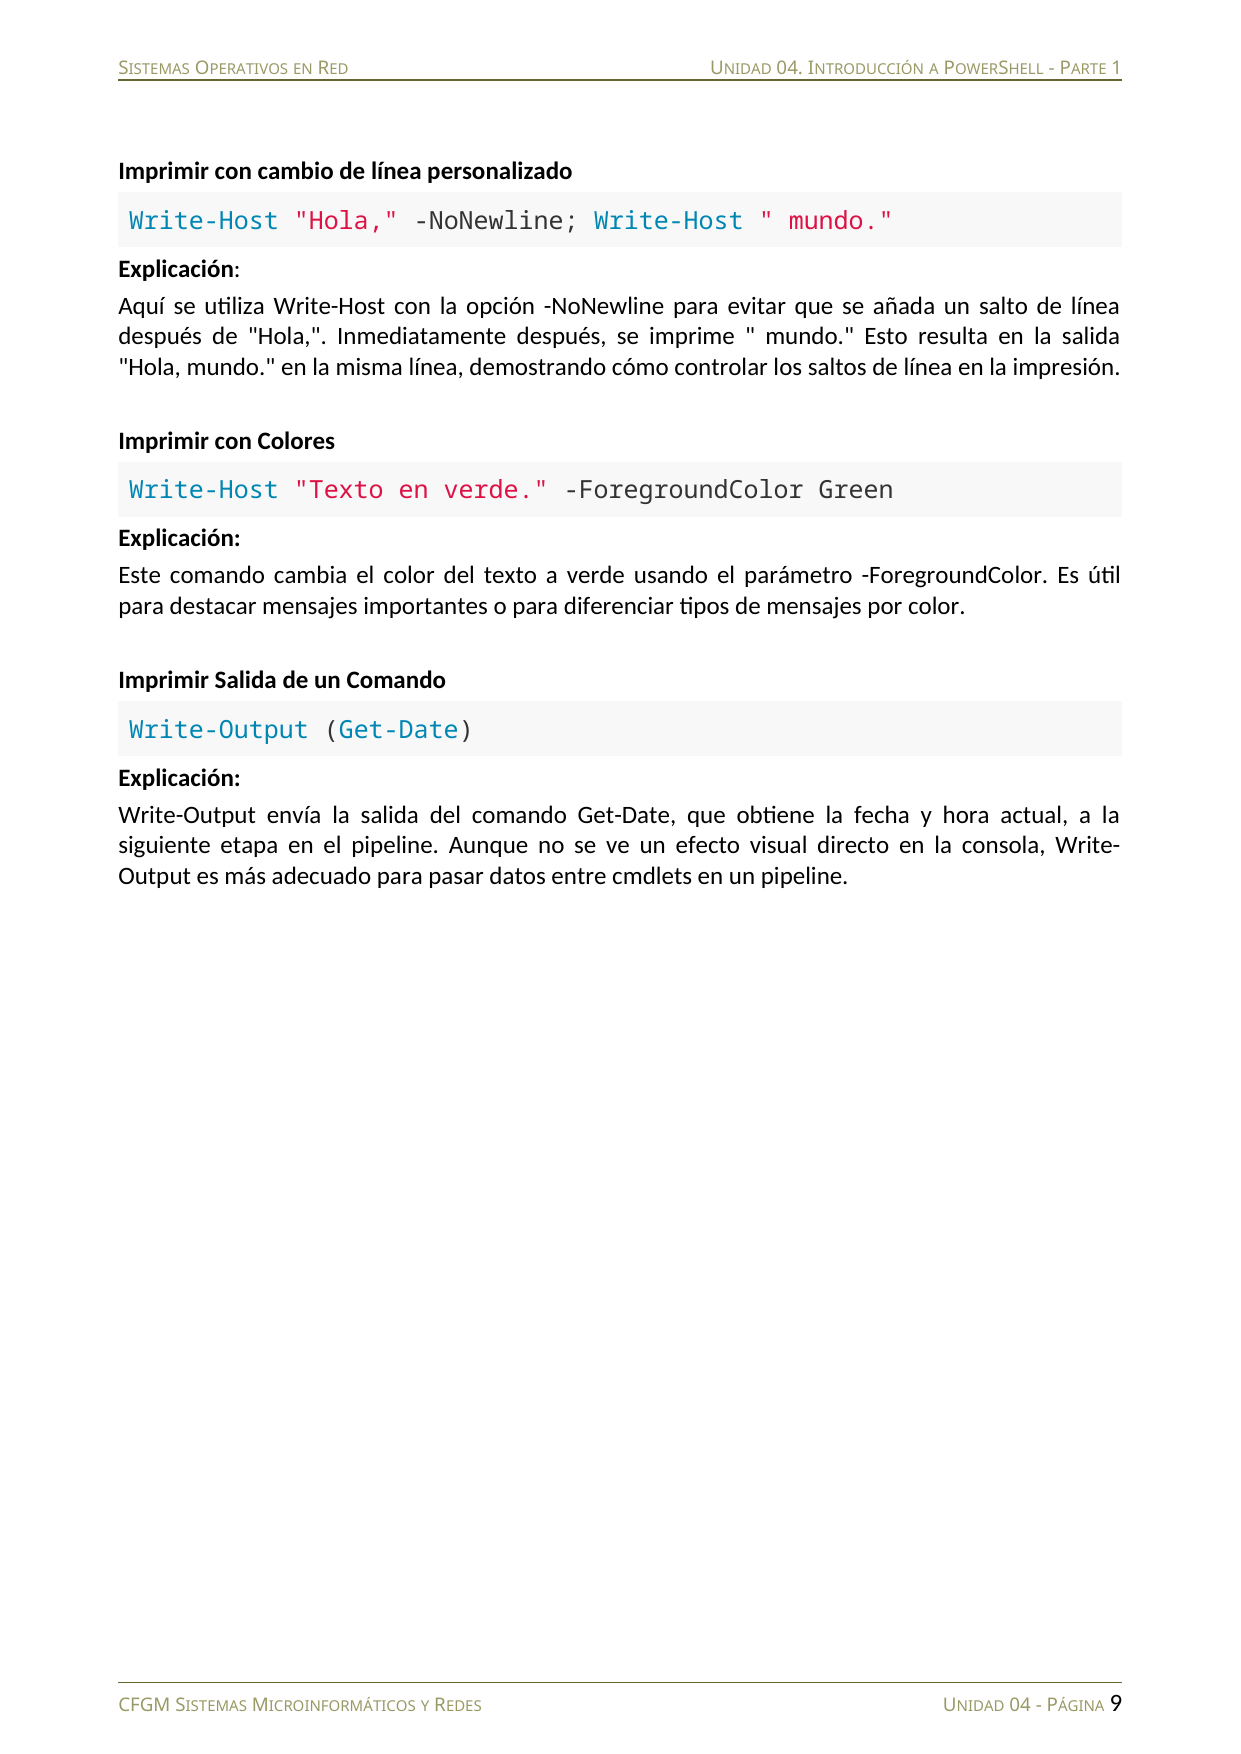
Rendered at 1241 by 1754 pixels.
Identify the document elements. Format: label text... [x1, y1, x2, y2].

table_header Write-Output (Get-Date) [118, 701, 1122, 756]
text Explicación: [118, 762, 1122, 792]
text Aquí se utiliza Write-Host con la opción -NoNewline para evitar que se añada un salto de línea después de "Hola,". Inmediatamente después, se imprime " mundo." Esto resulta en la salida "Hola, mundo." en la misma línea, demostrando cómo controlar los saltos de línea en la impresión. [118, 290, 1122, 381]
text Este comando cambia el color del texto a verde usando el parámetro -ForegroundColor. Es útil para destacar mensajes importantes o para diferenciar tipos de mensajes por color. [118, 559, 1122, 621]
table_header Write-Host "Texto en verde." -ForegroundColor Green [118, 462, 1122, 517]
text Explicación: [118, 523, 1122, 553]
text Explicación: [118, 253, 1122, 283]
text Write-Output envía la salida del comando Get-Date, que obtiene la fecha y hora actual, a la siguiente etapa en el pipeline. Aunque no se ve un efecto visual directo en la consola, Write-Output es más adecuado para pasar datos entre cmdlets en un pipeline. [118, 799, 1122, 890]
text Imprimir Salida de un Comando [118, 664, 1122, 694]
text Imprimir con Colores [118, 425, 1122, 455]
text Imprimir con cambio de línea personalizado [118, 155, 1122, 186]
table_header Write-Host "Hola," -NoNewline; Write-Host " mundo." [118, 192, 1122, 247]
